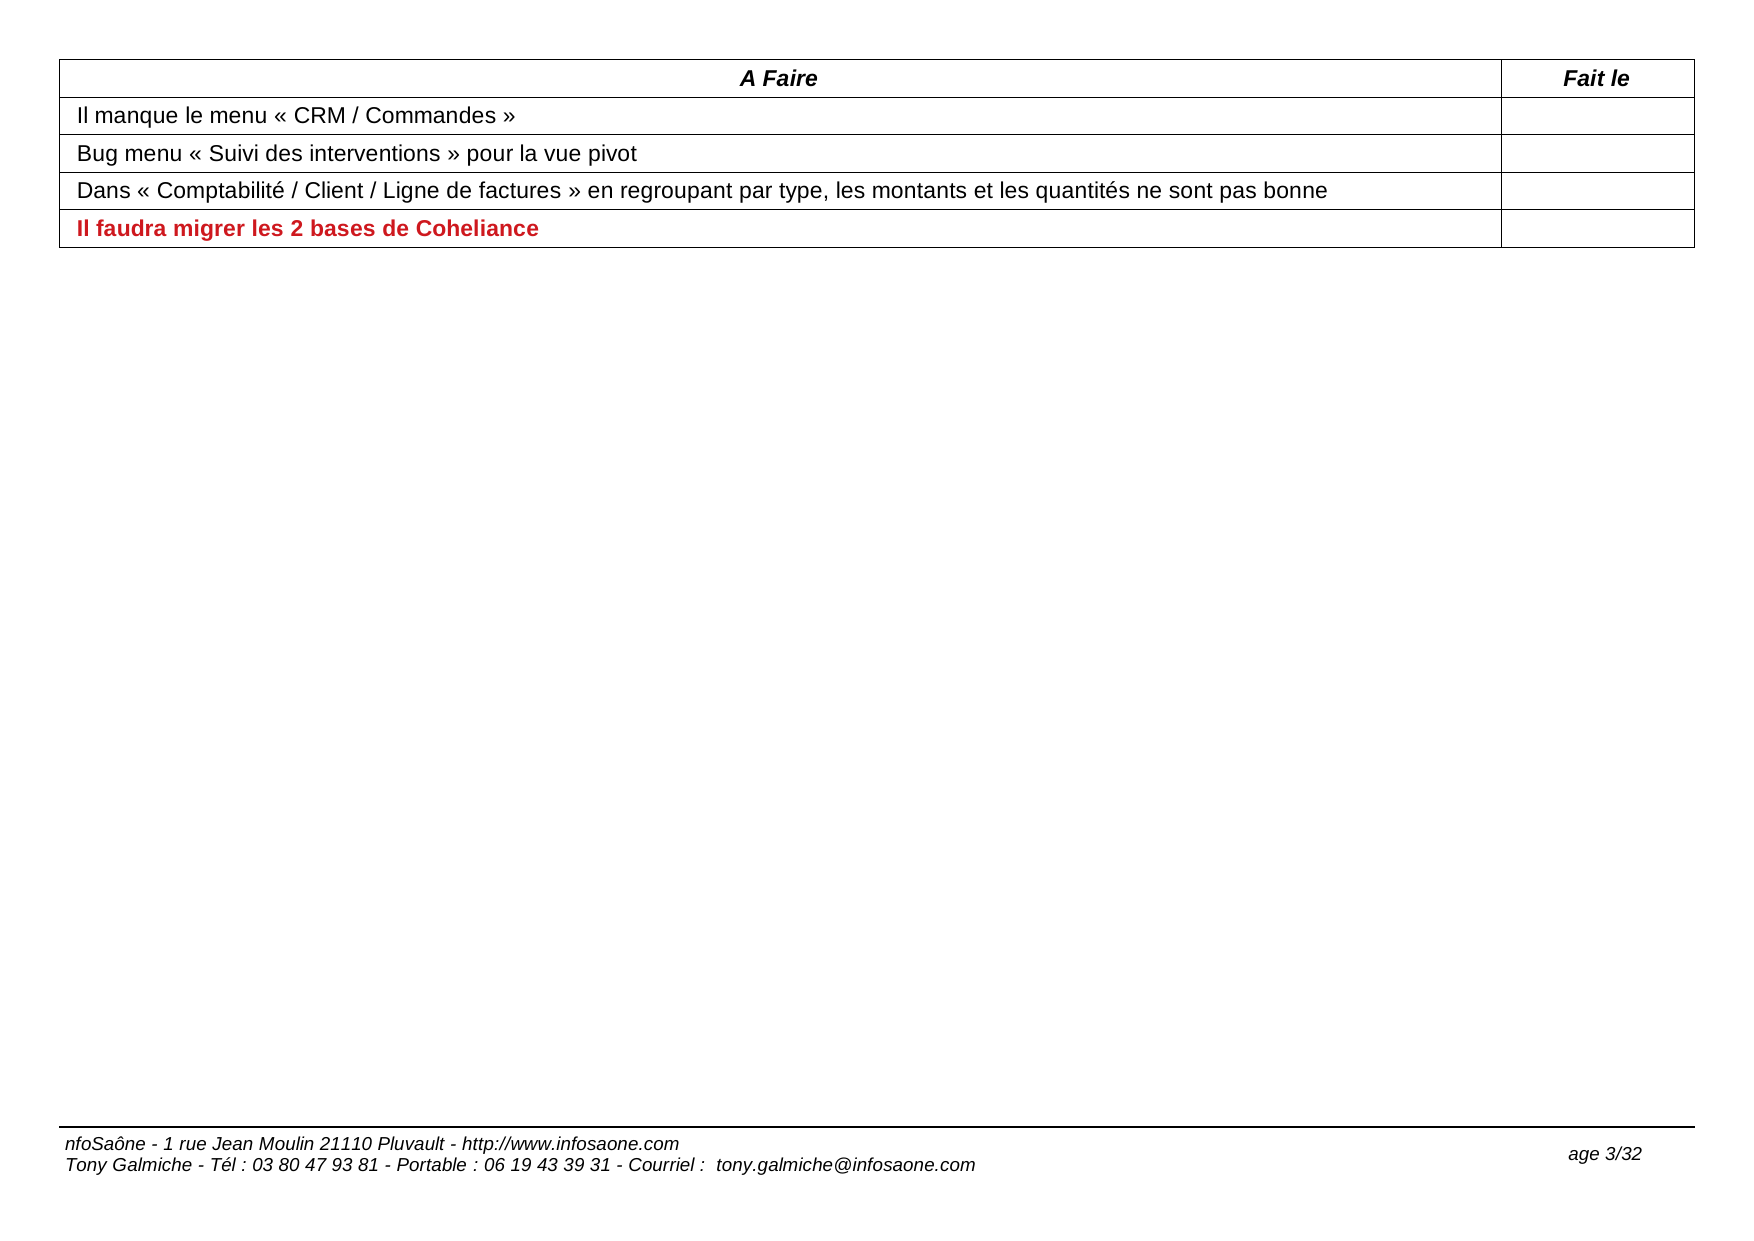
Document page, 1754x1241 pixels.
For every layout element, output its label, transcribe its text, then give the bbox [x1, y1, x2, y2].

table_cell Bug menu « Suivi des interventions » pour la vue pivot [60, 135, 1501, 172]
table_header Fait le [1502, 60, 1694, 97]
table_cell [1502, 173, 1694, 209]
table_cell [1502, 135, 1694, 172]
table_cell [1502, 98, 1694, 134]
table_cell Dans « Comptabilité / Client / Ligne de factures » en regroupant par type, les montants et les quantités ne sont pas bonne [60, 173, 1501, 209]
table_cell Il manque le menu « CRM / Commandes » [60, 98, 1501, 134]
table_header A Faire [60, 60, 1501, 97]
table_cell [1502, 210, 1694, 247]
table_cell Il faudra migrer les 2 bases de Coheliance [60, 210, 1501, 247]
